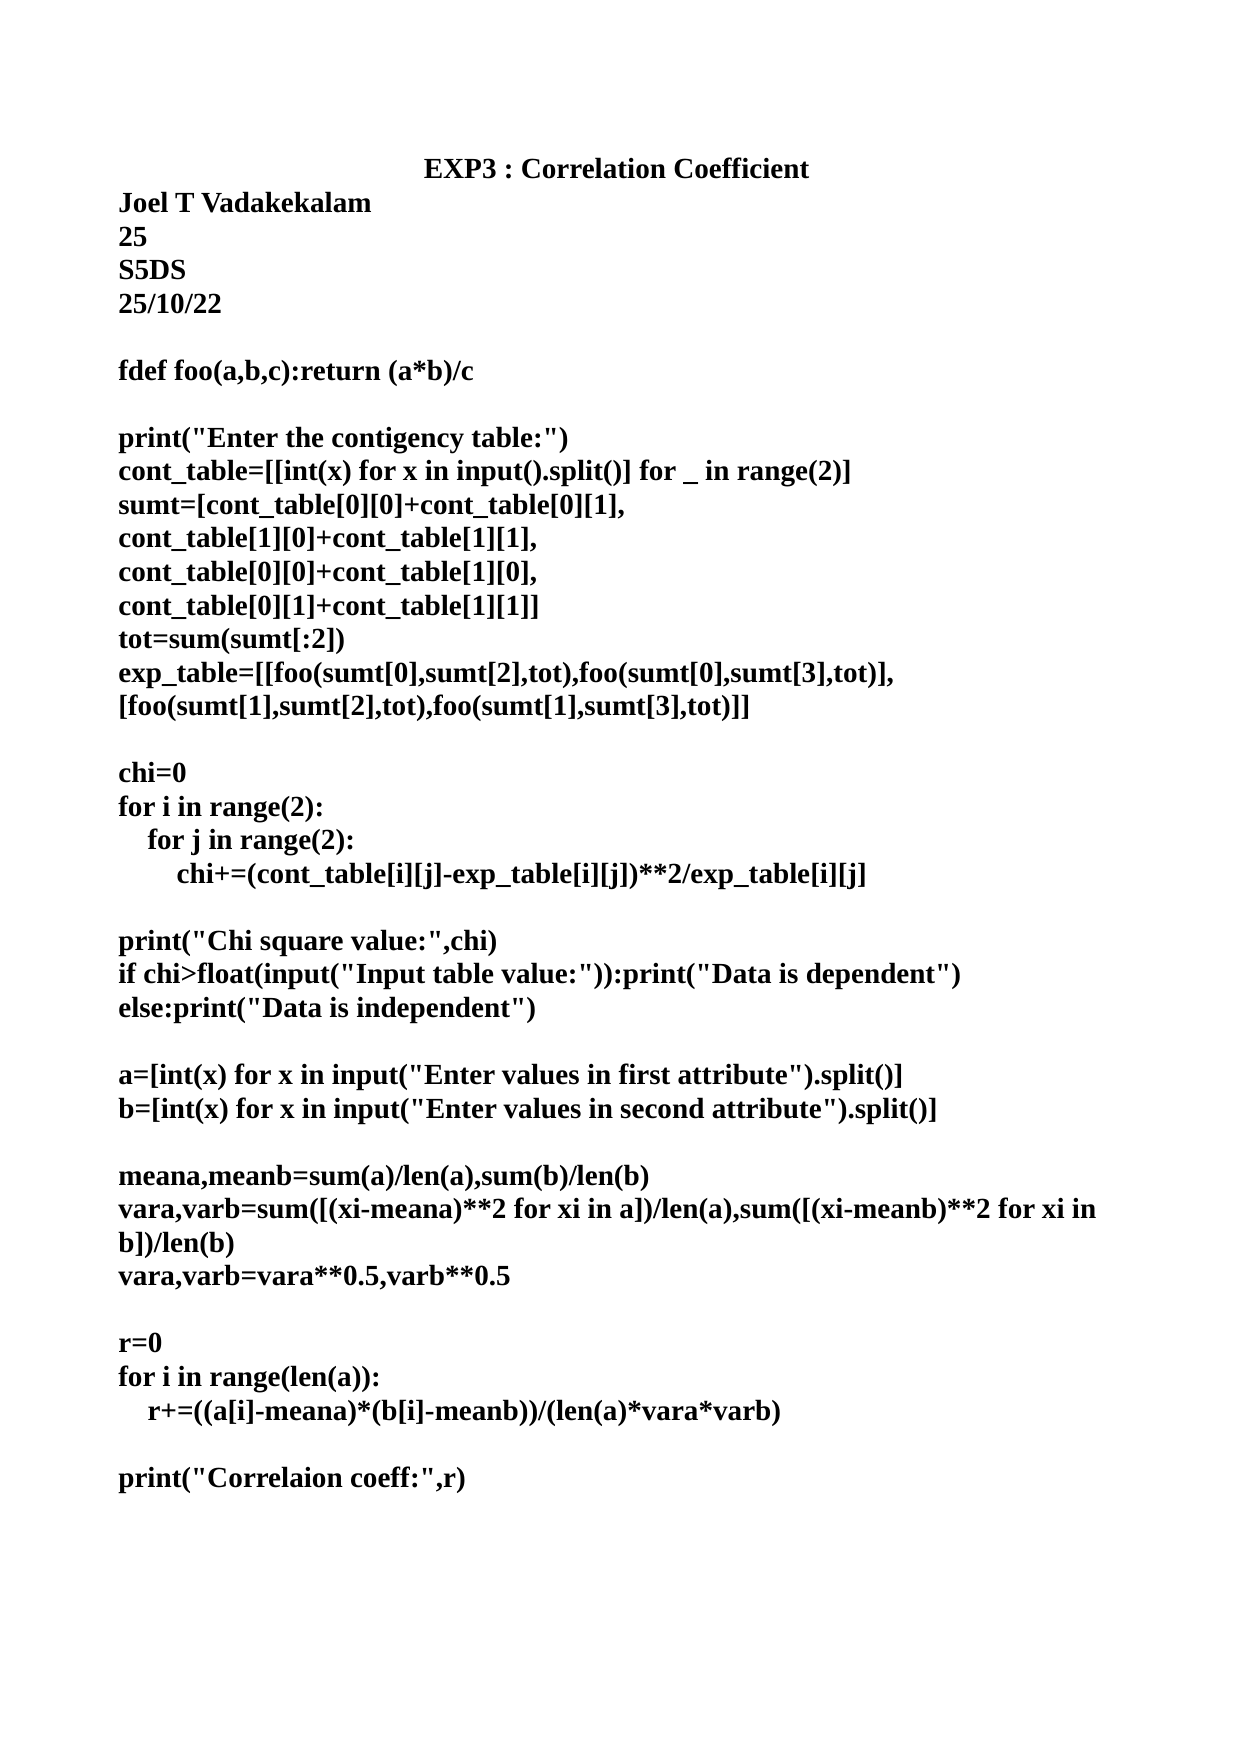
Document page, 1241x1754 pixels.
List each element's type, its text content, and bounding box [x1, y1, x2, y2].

text chi=0 [118, 755, 1122, 789]
text Joel T Vadakekalam [118, 185, 1122, 219]
text exp_table=[[foo(sumt[0],sumt[2],tot),foo(sumt[0],sumt[3],tot)], [118, 655, 1122, 688]
text for i in range(len(a)): [118, 1359, 1122, 1393]
text 25/10/22 [118, 286, 1122, 319]
text cont_table[1][0]+cont_table[1][1], [118, 521, 1122, 554]
text vara,varb=sum([(xi-meana)**2 for xi in a])/len(a),sum([(xi-meanb)**2 for xi in b])/len(b) [118, 1191, 1122, 1258]
text sumt=[cont_table[0][0]+cont_table[0][1], [118, 487, 1122, 521]
text b=[int(x) for x in input("Enter values in second attribute").split()] [118, 1091, 1122, 1124]
text 25 [118, 219, 1122, 252]
text r+=((a[i]-meana)*(b[i]-meanb))/(len(a)*vara*varb) [118, 1393, 1122, 1426]
text r=0 [118, 1326, 1122, 1359]
text fdef foo(a,b,c):return (a*b)/c [118, 353, 1122, 386]
text a=[int(x) for x in input("Enter values in first attribute").split()] [118, 1057, 1122, 1091]
text print("Enter the contigency table:") [118, 420, 1122, 453]
text cont_table[0][1]+cont_table[1][1]] [118, 588, 1122, 621]
text for i in range(2): [118, 789, 1122, 822]
text cont_table=[[int(x) for x in input().split()] for _ in range(2)] [118, 453, 1122, 487]
text EXP3 : Correlation Coefficient [118, 152, 1122, 185]
text tot=sum(sumt[:2]) [118, 621, 1122, 655]
text if chi>float(input("Input table value:")):print("Data is dependent") [118, 957, 1122, 990]
text print("Correlaion coeff:",r) [118, 1460, 1122, 1493]
text print("Chi square value:",chi) [118, 923, 1122, 957]
text meana,meanb=sum(a)/len(a),sum(b)/len(b) [118, 1158, 1122, 1191]
text cont_table[0][0]+cont_table[1][0], [118, 554, 1122, 588]
text for j in range(2): [118, 822, 1122, 856]
text chi+=(cont_table[i][j]-exp_table[i][j])**2/exp_table[i][j] [118, 856, 1122, 889]
text S5DS [118, 252, 1122, 286]
text vara,varb=vara**0.5,varb**0.5 [118, 1258, 1122, 1292]
text [foo(sumt[1],sumt[2],tot),foo(sumt[1],sumt[3],tot)]] [118, 688, 1122, 722]
text else:print("Data is independent") [118, 990, 1122, 1024]
